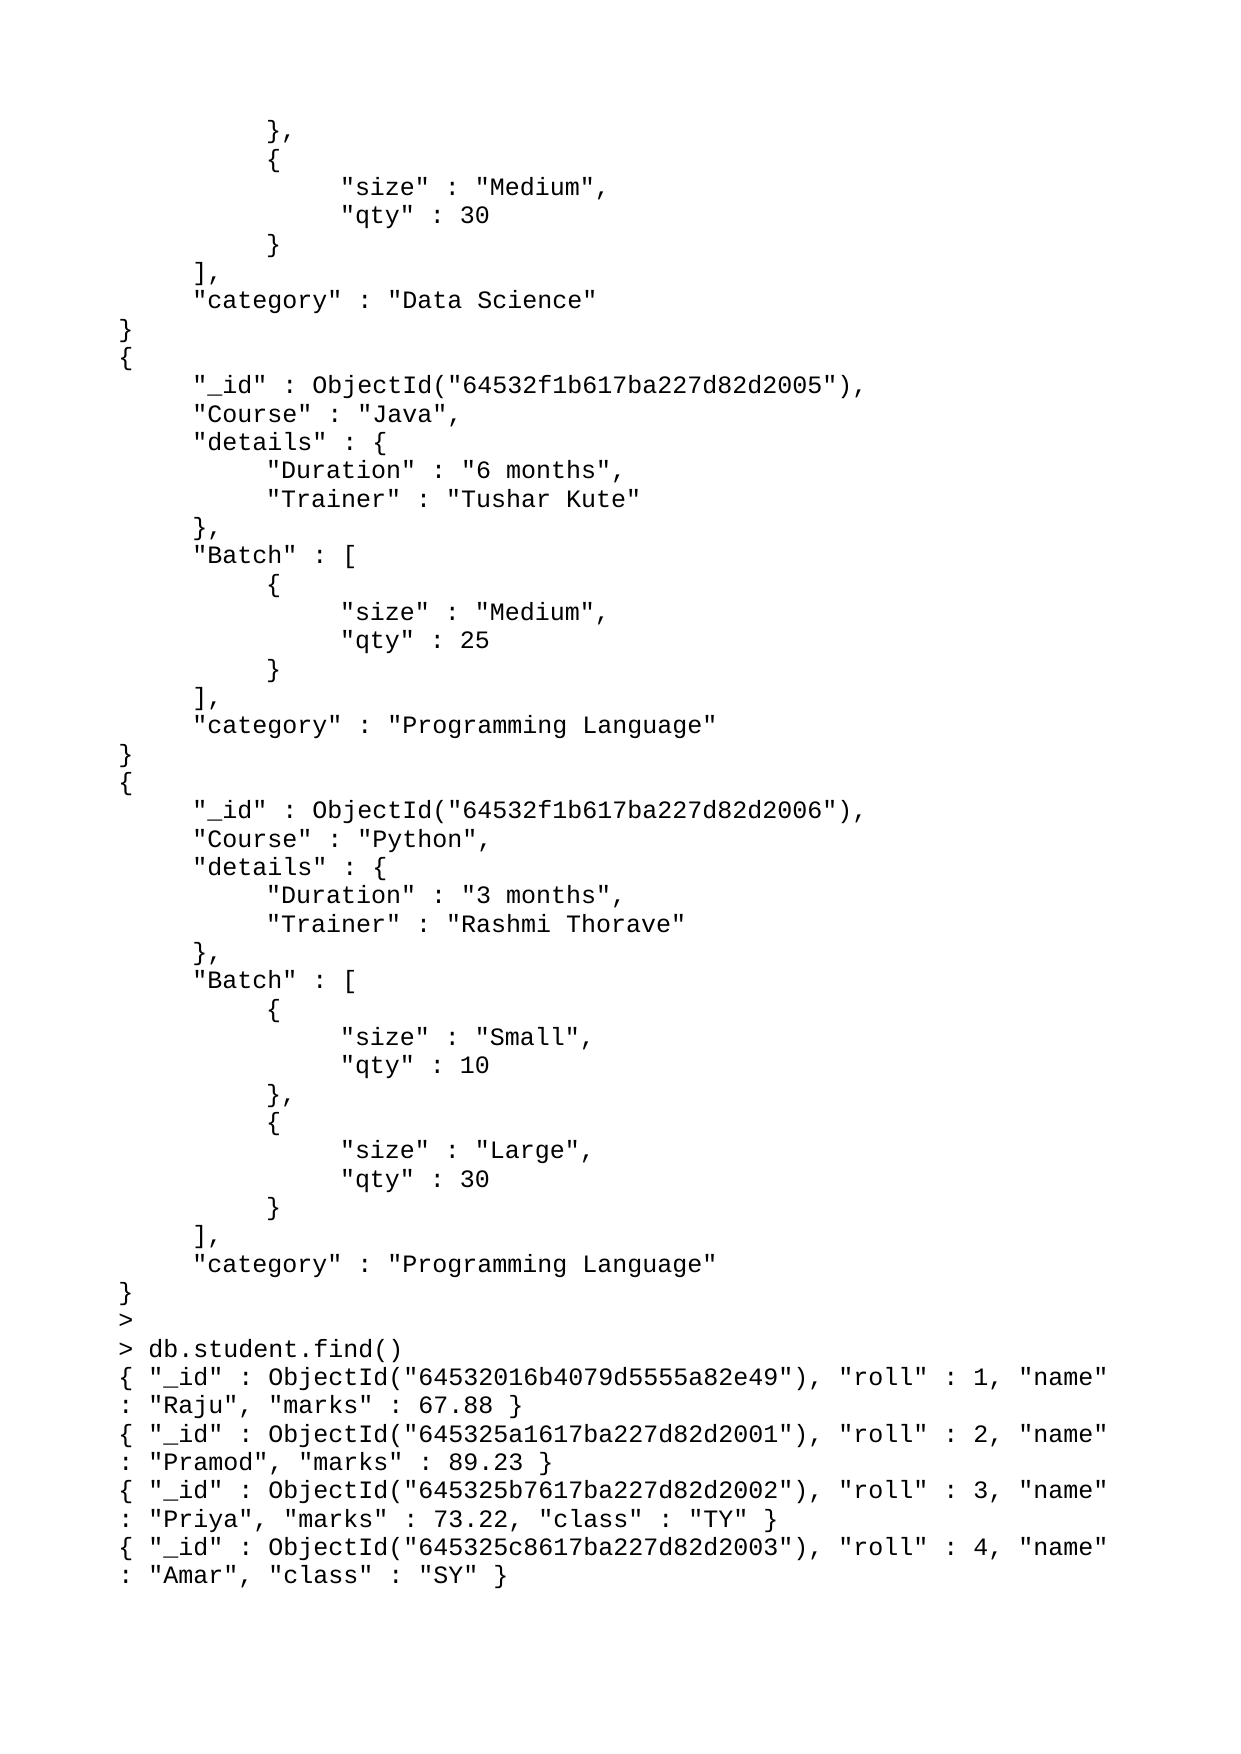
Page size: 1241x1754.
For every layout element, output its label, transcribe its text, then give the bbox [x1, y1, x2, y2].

text "size" : "Medium", [118, 175, 1122, 203]
text "Trainer" : "Rashmi Thorave" [118, 911, 1122, 940]
text "Trainer" : "Tushar Kute" [118, 486, 1122, 515]
text }, [118, 118, 1122, 146]
text } [118, 1280, 1122, 1308]
text }, [118, 940, 1122, 968]
text "_id" : ObjectId("64532f1b617ba227d82d2006"), [118, 798, 1122, 826]
text "category" : "Programming Language" [118, 1251, 1122, 1280]
text "size" : "Small", [118, 1025, 1122, 1053]
text "qty" : 10 [118, 1053, 1122, 1081]
text { [118, 146, 1122, 175]
text "size" : "Medium", [118, 600, 1122, 628]
text "_id" : ObjectId("64532f1b617ba227d82d2005"), [118, 373, 1122, 401]
text ], [118, 260, 1122, 288]
text { [118, 770, 1122, 798]
text } [118, 1195, 1122, 1223]
text } [118, 741, 1122, 770]
text "Batch" : [ [118, 543, 1122, 571]
text }, [118, 1081, 1122, 1110]
text { "_id" : ObjectId("645325a1617ba227d82d2001"), "roll" : 2, "name" : "Pramod", "marks" : 89.23 } [118, 1421, 1122, 1478]
text "qty" : 30 [118, 203, 1122, 231]
text "Course" : "Java", [118, 401, 1122, 430]
text { [118, 1110, 1122, 1138]
text > db.student.find() [118, 1336, 1122, 1365]
text } [118, 656, 1122, 685]
text ], [118, 1223, 1122, 1251]
text } [118, 316, 1122, 345]
text { [118, 571, 1122, 600]
text "category" : "Programming Language" [118, 713, 1122, 741]
text { "_id" : ObjectId("64532016b4079d5555a82e49"), "roll" : 1, "name" : "Raju", "marks" : 67.88 } [118, 1365, 1122, 1421]
text "Batch" : [ [118, 968, 1122, 996]
text ], [118, 685, 1122, 713]
text { "_id" : ObjectId("645325b7617ba227d82d2002"), "roll" : 3, "name" : "Priya", "marks" : 73.22, "class" : "TY" } [118, 1478, 1122, 1535]
text "details" : { [118, 430, 1122, 458]
text "Duration" : "6 months", [118, 458, 1122, 486]
text "Duration" : "3 months", [118, 883, 1122, 911]
text "category" : "Data Science" [118, 288, 1122, 316]
text { [118, 996, 1122, 1025]
text "details" : { [118, 855, 1122, 883]
text > [118, 1308, 1122, 1336]
text "size" : "Large", [118, 1138, 1122, 1166]
text { [118, 345, 1122, 373]
text }, [118, 515, 1122, 543]
text { "_id" : ObjectId("645325c8617ba227d82d2003"), "roll" : 4, "name" : "Amar", "class" : "SY" } [118, 1535, 1122, 1591]
text "qty" : 30 [118, 1166, 1122, 1195]
text "qty" : 25 [118, 628, 1122, 656]
text } [118, 231, 1122, 260]
text "Course" : "Python", [118, 826, 1122, 855]
